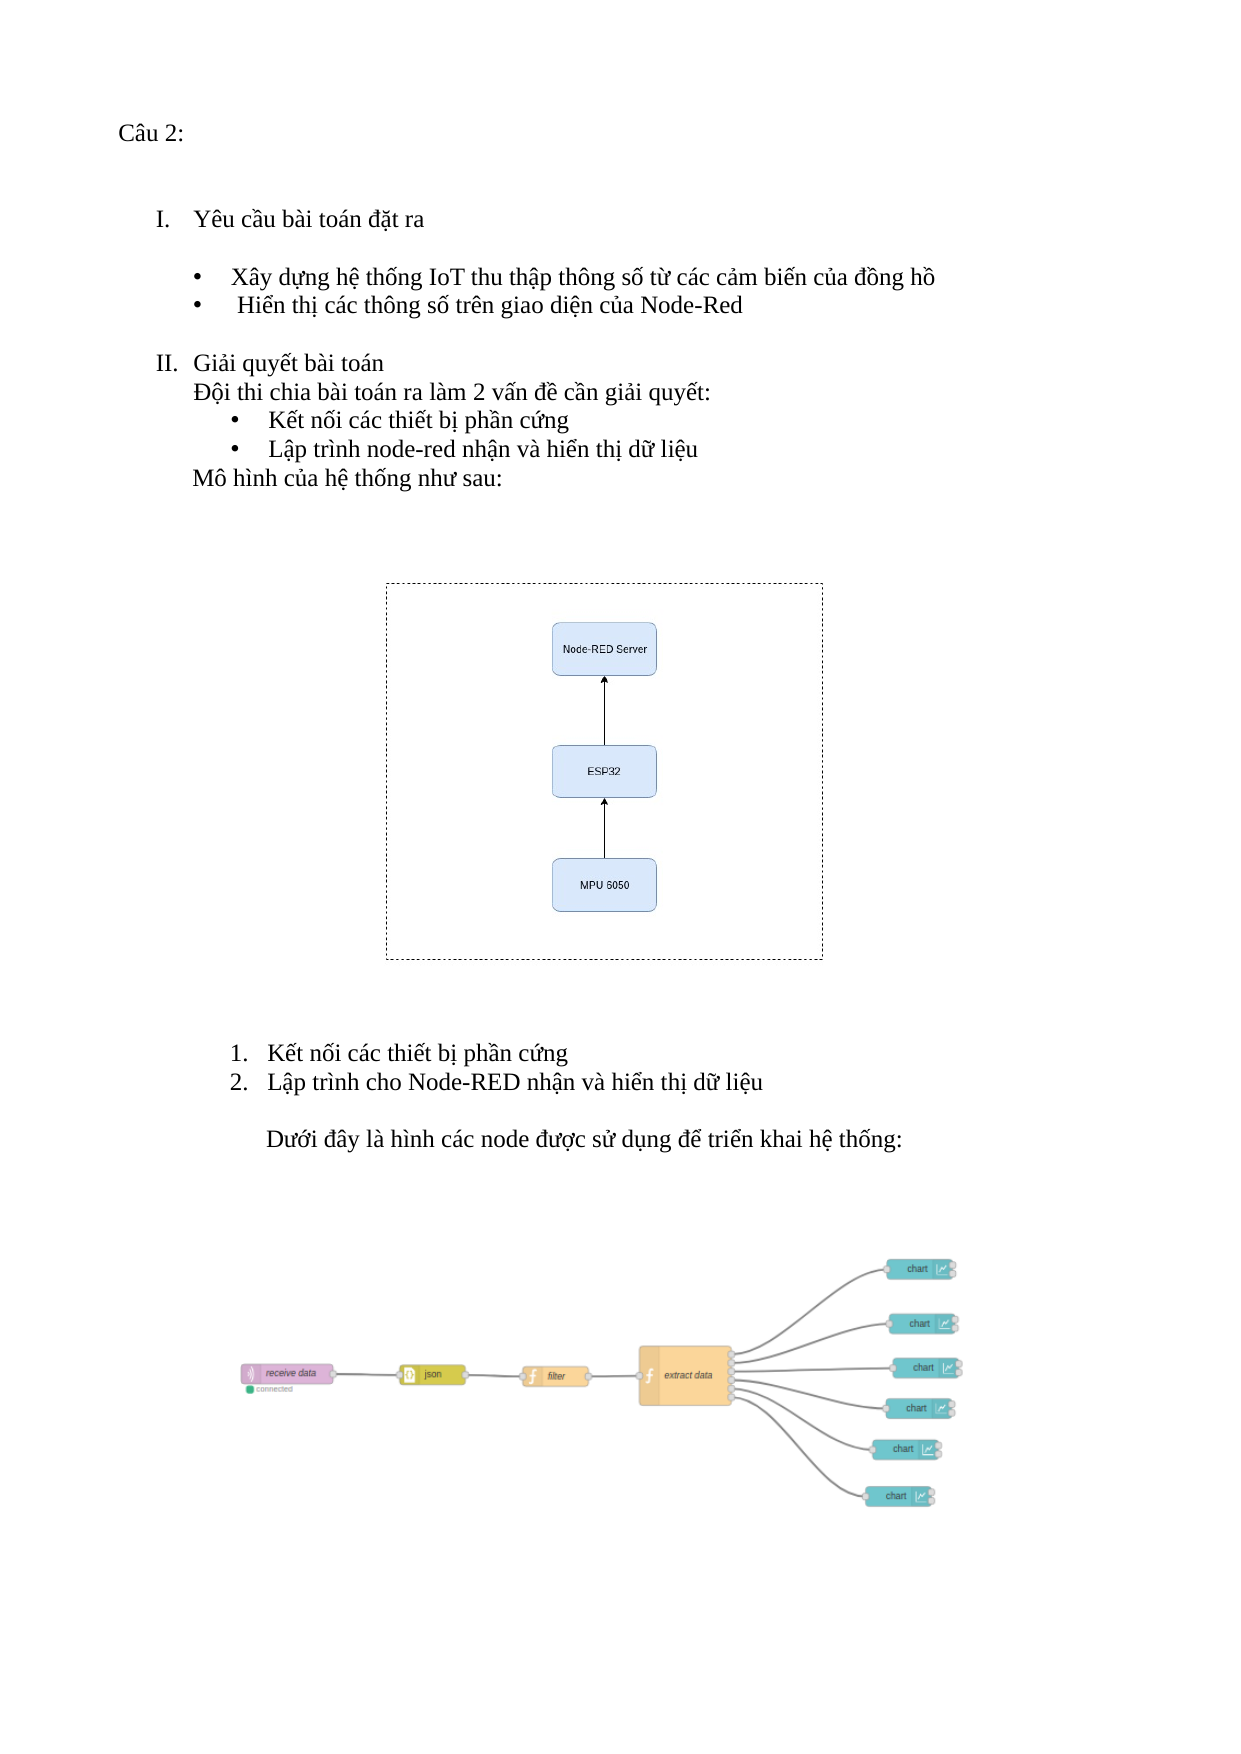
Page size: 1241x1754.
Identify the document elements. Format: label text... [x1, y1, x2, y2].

list Kết nối các thiết bị phần cứng [231, 406, 1122, 434]
list Lập trình node-red nhận và hiển thị dữ liệu [231, 434, 1122, 463]
list Lập trình cho Node-RED nhận và hiển thị dữ liệu [229, 1067, 1122, 1096]
text Dưới đây là hình các node được sử dụng để triển khai hệ thống: [118, 1124, 1122, 1153]
text Mô hình của hệ thống như sau: [118, 463, 1122, 492]
list Yêu cầu bài toán đặt ra [156, 204, 1122, 233]
list Đội thi chia bài toán ra làm 2 vấn đề cần giải quyết: [156, 377, 1122, 406]
list Kết nối các thiết bị phần cứng [229, 1038, 1122, 1067]
picture [342, 540, 866, 1003]
list Giải quyết bài toán [156, 348, 1122, 377]
picture [239, 1181, 1001, 1553]
text Câu 2: [118, 118, 1122, 147]
list Hiển thị các thông số trên giao diện của Node-Red [193, 291, 1122, 319]
list Xây dựng hệ thống IoT thu thập thông số từ các cảm biến của đồng hồ [193, 262, 1122, 291]
